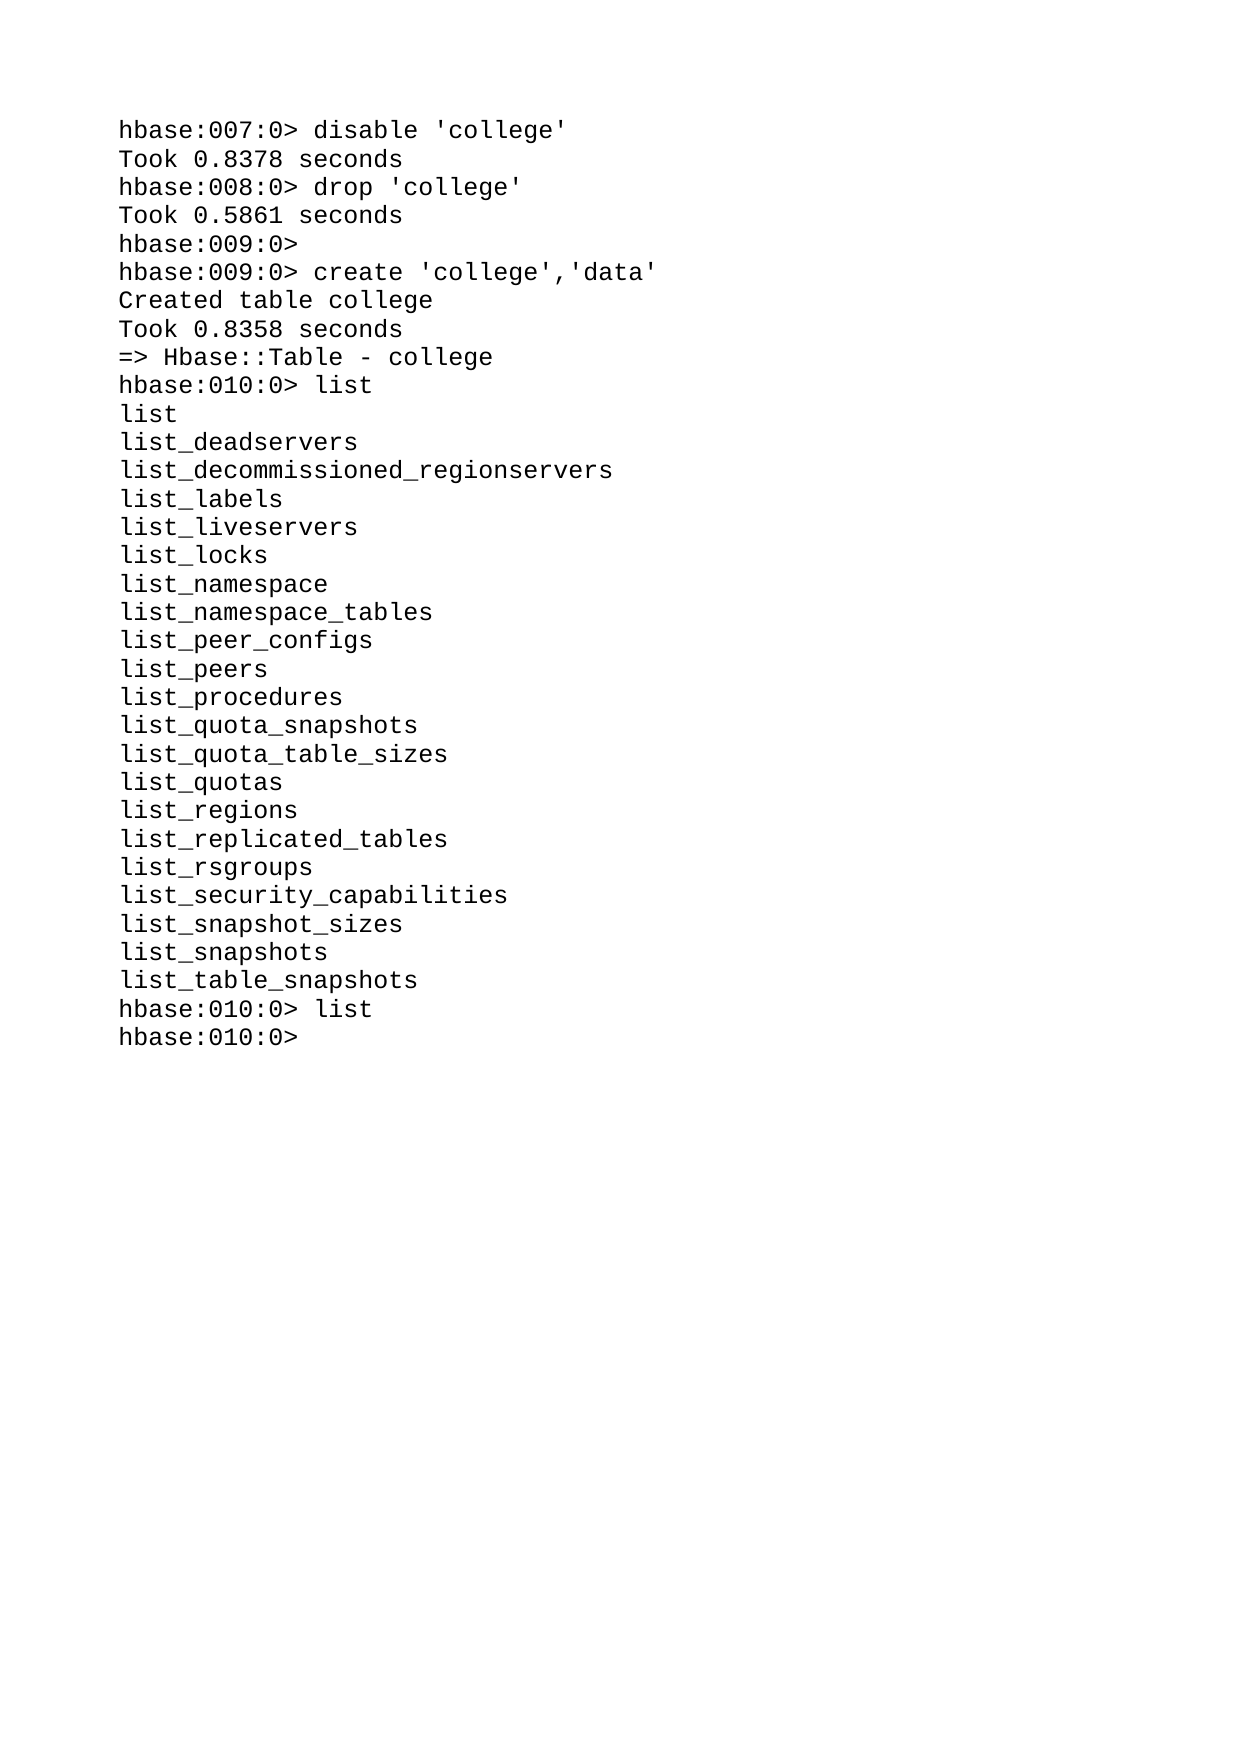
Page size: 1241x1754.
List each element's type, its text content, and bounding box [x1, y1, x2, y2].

text hbase:008:0> drop 'college' [118, 175, 1122, 203]
text hbase:010:0> list [118, 373, 1122, 401]
text list_quota_snapshots [118, 713, 1122, 741]
text list_deadservers [118, 430, 1122, 458]
text list_locks [118, 543, 1122, 571]
text list_rsgroups [118, 855, 1122, 883]
text hbase:009:0> [118, 231, 1122, 260]
text list_snapshots [118, 940, 1122, 968]
text list_snapshot_sizes [118, 911, 1122, 940]
text list_namespace [118, 571, 1122, 600]
text list_quotas [118, 770, 1122, 798]
text Took 0.5861 seconds [118, 203, 1122, 231]
text list_decommissioned_regionservers [118, 458, 1122, 486]
text Created table college [118, 288, 1122, 316]
text list_procedures [118, 685, 1122, 713]
text list_peers [118, 656, 1122, 685]
text hbase:010:0> [118, 1025, 1122, 1053]
text list_regions [118, 798, 1122, 826]
text list_liveservers [118, 515, 1122, 543]
text Took 0.8378 seconds [118, 146, 1122, 175]
text list [118, 401, 1122, 430]
text list_labels [118, 486, 1122, 515]
text hbase:009:0> create 'college','data' [118, 260, 1122, 288]
text list_table_snapshots [118, 968, 1122, 996]
text hbase:010:0> list [118, 996, 1122, 1025]
text list_namespace_tables [118, 600, 1122, 628]
text list_security_capabilities [118, 883, 1122, 911]
text list_quota_table_sizes [118, 741, 1122, 770]
text list_replicated_tables [118, 826, 1122, 855]
text hbase:007:0> disable 'college' [118, 118, 1122, 146]
text => Hbase::Table - college [118, 345, 1122, 373]
text list_peer_configs [118, 628, 1122, 656]
text Took 0.8358 seconds [118, 316, 1122, 345]
